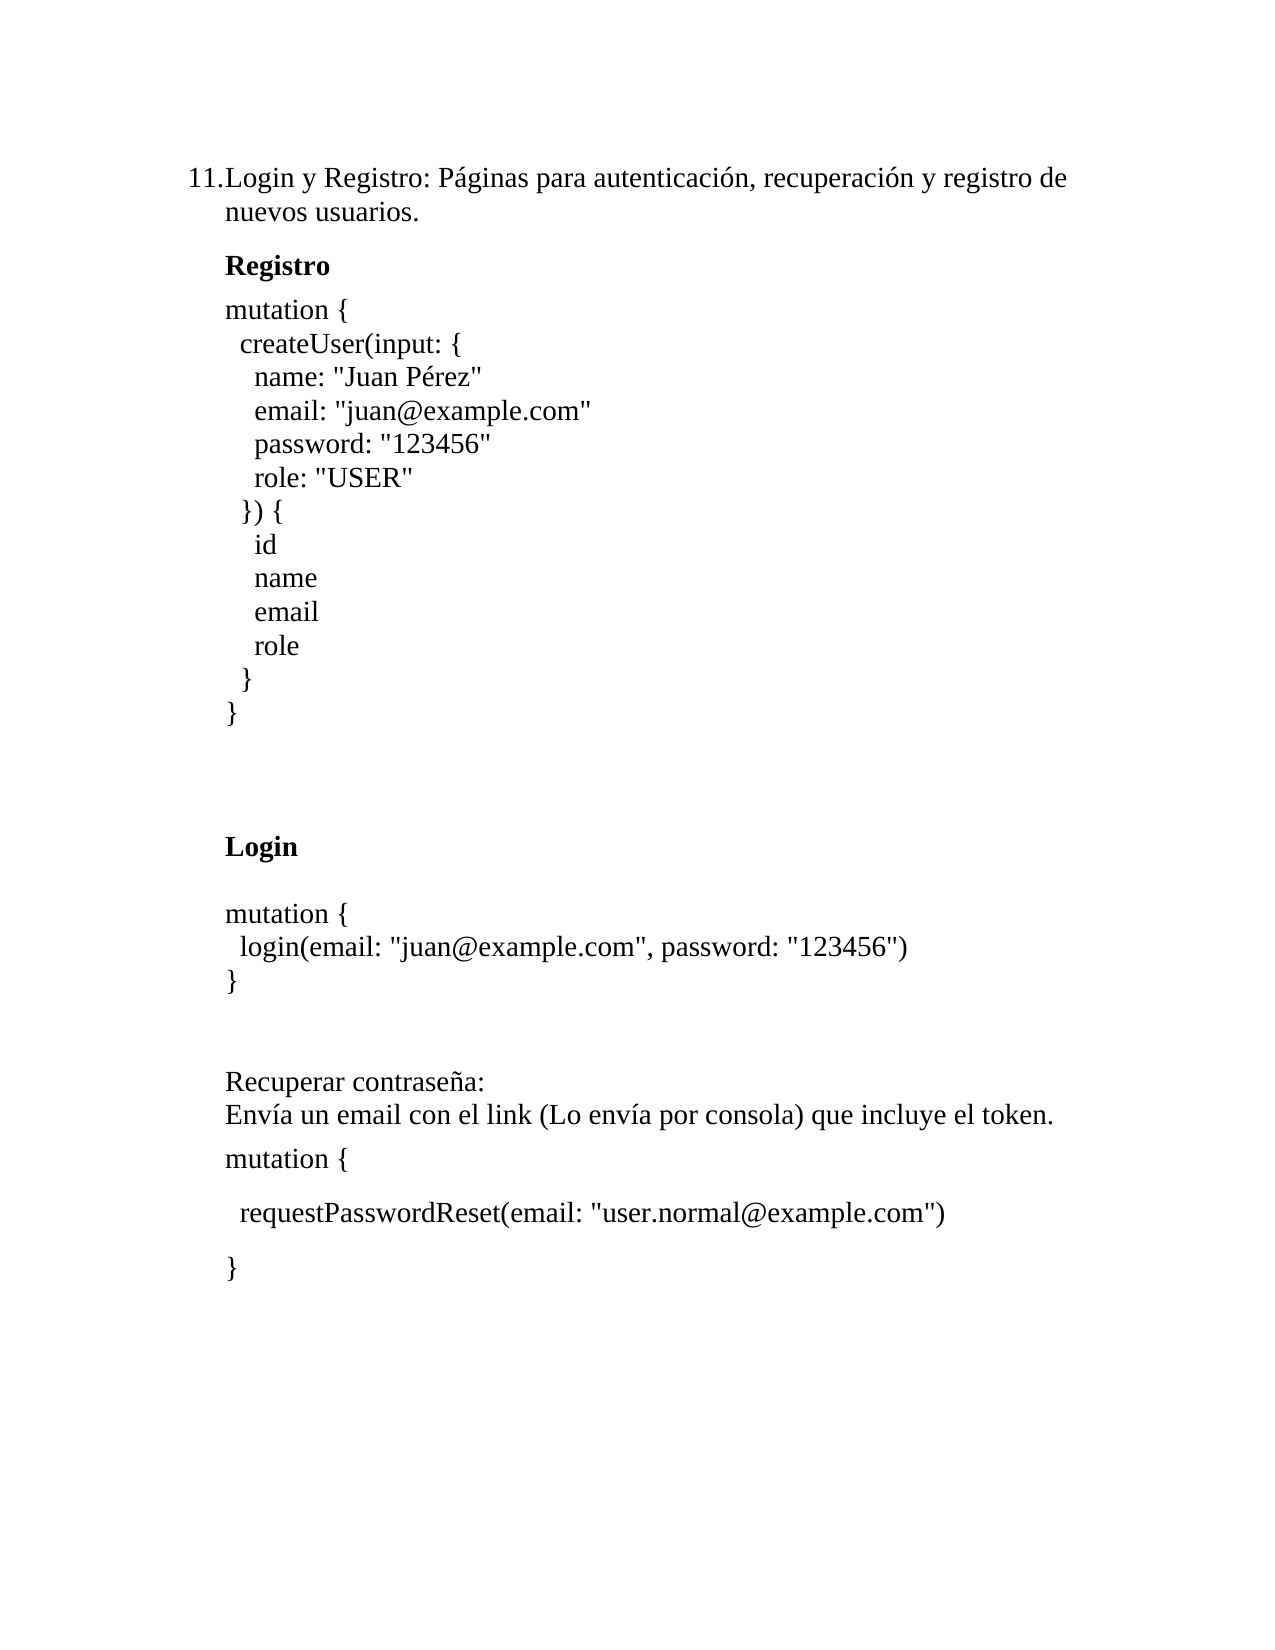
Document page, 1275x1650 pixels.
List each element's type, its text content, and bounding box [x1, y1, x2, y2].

text email: "juan@example.com" [225, 393, 1125, 426]
text Registro [225, 248, 1125, 282]
text Login [225, 829, 1125, 862]
text login(email: "juan@example.com", password: "123456") [225, 929, 1125, 963]
text createUser(input: { [225, 326, 1125, 359]
text role: "USER" [225, 460, 1125, 493]
text password: "123456" [225, 426, 1125, 460]
text mutation { [225, 1141, 1125, 1175]
text requestPasswordReset(email: "user.normal@example.com") [225, 1196, 1125, 1229]
text }) { [225, 493, 1125, 527]
text mutation { [225, 896, 1125, 929]
text } [225, 963, 1125, 997]
text Envía un email con el link (Lo envía por consola) que incluye el token. [225, 1097, 1125, 1131]
text email [225, 594, 1125, 628]
text } [225, 1250, 1125, 1283]
text name [225, 561, 1125, 594]
text role [225, 628, 1125, 661]
text } [225, 695, 1125, 728]
text id [225, 527, 1125, 561]
list Login y Registro: Páginas para autenticación, recuperación y registro de nuevos usuarios. [187, 160, 1125, 227]
text } [225, 661, 1125, 695]
text Recuperar contraseña: [225, 1064, 1125, 1097]
text mutation { [225, 292, 1125, 326]
text name: "Juan Pérez" [225, 359, 1125, 393]
